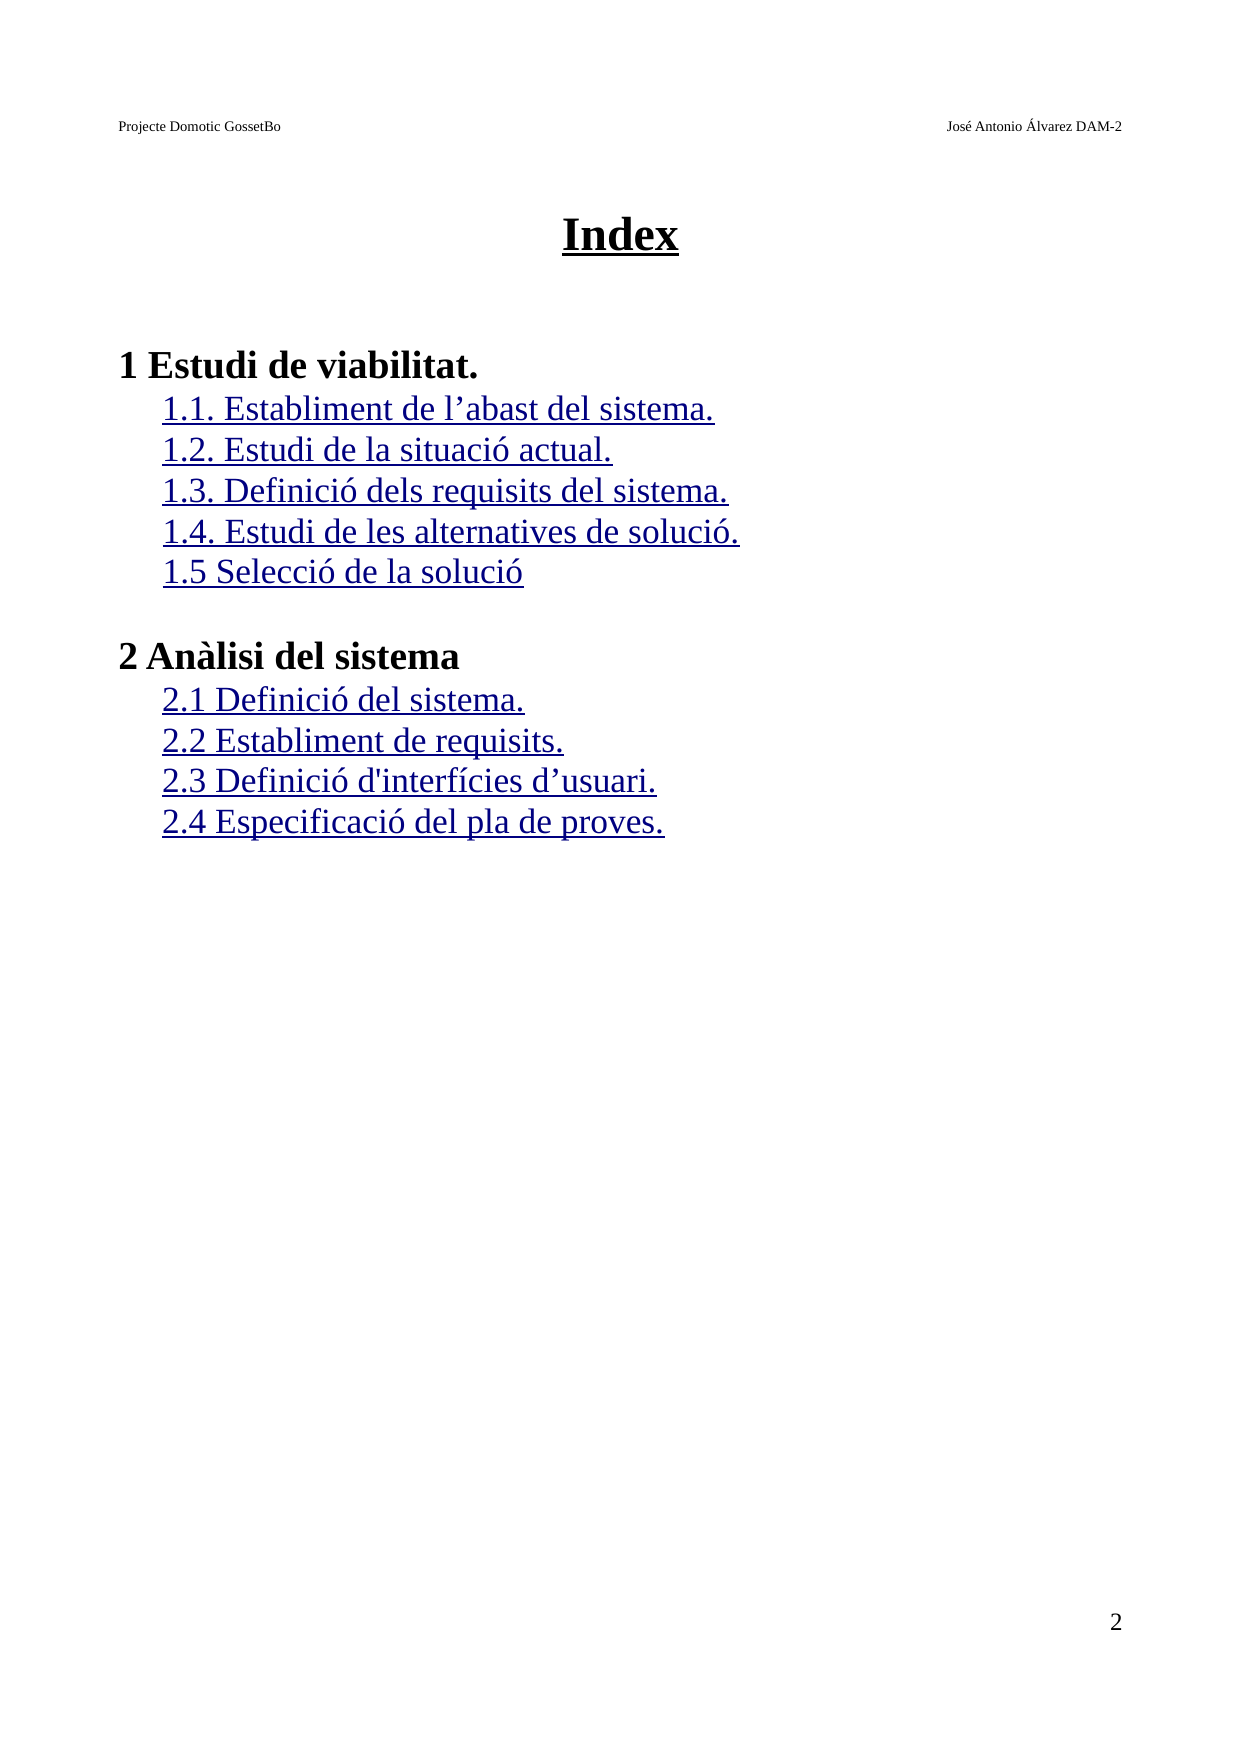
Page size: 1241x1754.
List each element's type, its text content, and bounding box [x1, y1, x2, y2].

text 1.2. Estudi de la situació actual. [118, 428, 1122, 469]
text 1 Estudi de viabilitat. [118, 342, 1122, 387]
text 2 Anàlisi del sistema [118, 632, 1122, 678]
text 2.2 Establiment de requisits. [162, 719, 1122, 760]
text 1.4. Estudi de les alternatives de solució. [118, 510, 1122, 551]
text 1.1. Establiment de l’abast del sistema. [118, 387, 1122, 428]
text 2.1 Definició del sistema. [162, 678, 1122, 719]
text 1.5 Selecció de la solució [118, 551, 1122, 592]
text 2.4 Especificació del pla de proves. [162, 801, 1122, 841]
text 1.3. Definició dels requisits del sistema. [118, 469, 1122, 510]
text Index [118, 205, 1122, 260]
text 2.3 Definició d'interfícies d’usuari. [162, 760, 1122, 801]
